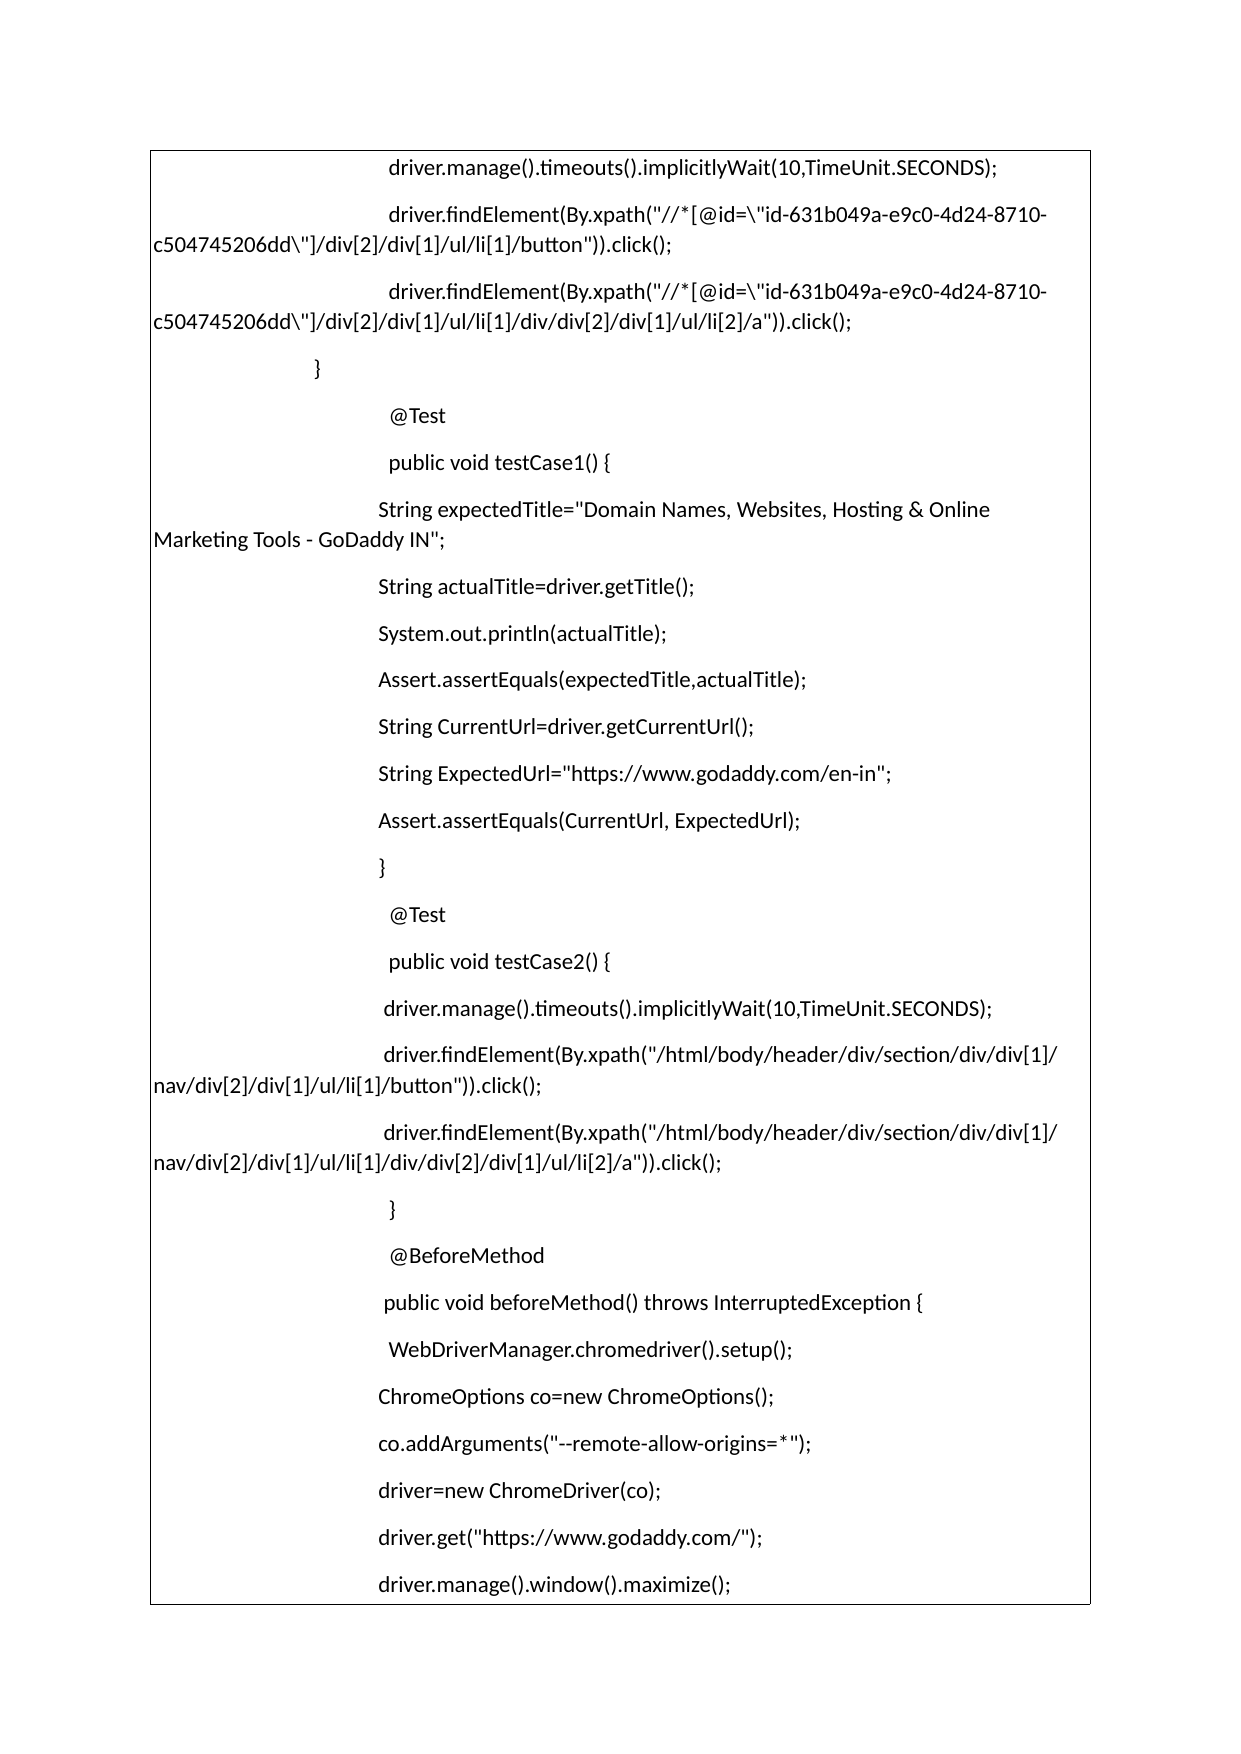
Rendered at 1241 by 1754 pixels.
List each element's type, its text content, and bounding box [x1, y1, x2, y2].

text @Test [153, 900, 1087, 928]
text driver.manage().window().maximize(); [153, 1570, 1087, 1598]
text System.out.println(actualTitle); [153, 619, 1087, 647]
text WebDriverManager.chromedriver().setup(); [153, 1335, 1087, 1363]
text driver.manage().timeouts().implicitlyWait(10,TimeUnit.SECONDS); [153, 153, 1087, 181]
text public void beforeMethod() throws InterruptedException { [153, 1288, 1087, 1316]
text driver.findElement(By.xpath("/html/body/header/div/section/div/div[1]/nav/div[2]/div[1]/ul/li[1]/button")).click(); [153, 1041, 1087, 1099]
text String expectedTitle="Domain Names, Websites, Hosting & Online Marketing Tools - GoDaddy IN"; [153, 495, 1087, 553]
text String ExpectedUrl="https://www.godaddy.com/en-in"; [153, 759, 1087, 787]
text } [153, 853, 1087, 881]
text String actualTitle=driver.getTitle(); [153, 572, 1087, 600]
text @Test [153, 401, 1087, 429]
text driver.findElement(By.xpath("//*[@id=\"id-631b049a-e9c0-4d24-8710-c504745206dd\"]/div[2]/div[1]/ul/li[1]/button")).click(); [153, 200, 1087, 258]
text driver.findElement(By.xpath("/html/body/header/div/section/div/div[1]/nav/div[2]/div[1]/ul/li[1]/div/div[2]/div[1]/ul/li[2]/a")).click(); [153, 1118, 1087, 1176]
text driver.get("https://www.godaddy.com/"); [153, 1523, 1087, 1551]
text driver.manage().timeouts().implicitlyWait(10,TimeUnit.SECONDS); [153, 994, 1087, 1022]
text driver.findElement(By.xpath("//*[@id=\"id-631b049a-e9c0-4d24-8710-c504745206dd\"]/div[2]/div[1]/ul/li[1]/div/div[2]/div[1]/ul/li[2]/a")).click(); [153, 277, 1087, 335]
text public void testCase1() { [153, 448, 1087, 476]
text } [153, 354, 1087, 382]
text driver=new ChromeDriver(co); [153, 1476, 1087, 1504]
text } [153, 1195, 1087, 1223]
text Assert.assertEquals(CurrentUrl, ExpectedUrl); [153, 806, 1087, 834]
text @BeforeMethod [153, 1242, 1087, 1269]
text Assert.assertEquals(expectedTitle,actualTitle); [153, 666, 1087, 693]
text ChromeOptions co=new ChromeOptions(); [153, 1382, 1087, 1410]
text String CurrentUrl=driver.getCurrentUrl(); [153, 712, 1087, 740]
text public void testCase2() { [153, 947, 1087, 975]
text co.addArguments("--remote-allow-origins=*"); [153, 1429, 1087, 1457]
